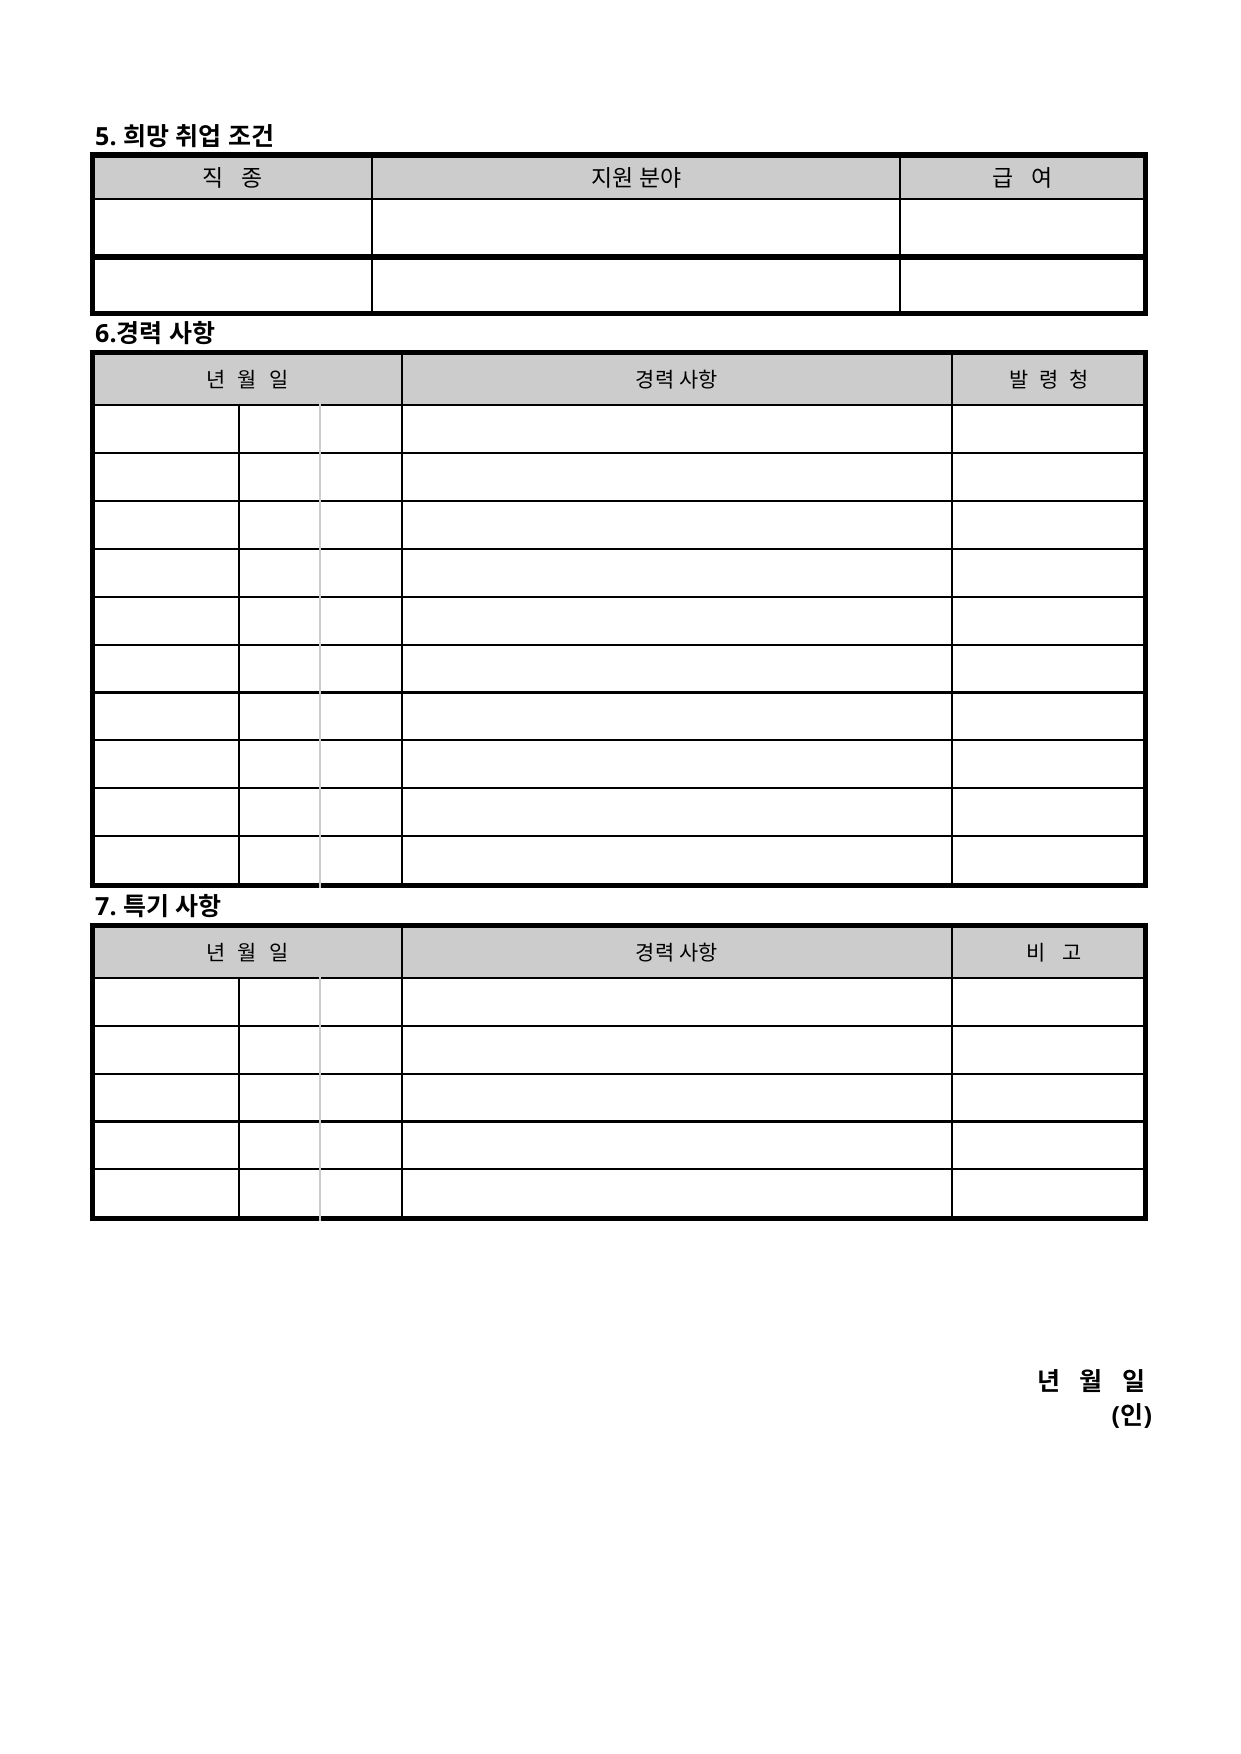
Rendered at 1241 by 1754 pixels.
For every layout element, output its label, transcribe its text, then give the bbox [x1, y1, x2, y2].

table_cell [403, 550, 951, 596]
table_cell [95, 454, 238, 500]
table_cell [953, 1027, 1143, 1072]
table_cell [240, 789, 319, 835]
table_header 경력 사항 [403, 355, 951, 404]
table_cell [240, 1170, 319, 1216]
table_cell [403, 1170, 951, 1216]
table_cell [95, 200, 371, 254]
table_cell [403, 837, 951, 883]
table_cell [321, 646, 401, 691]
table_cell [953, 979, 1143, 1024]
table_header 직 종 [95, 158, 371, 198]
table_cell [403, 694, 951, 739]
table_cell [901, 200, 1143, 254]
table_cell [95, 1027, 238, 1072]
table_cell [240, 646, 319, 691]
table_cell [403, 741, 951, 787]
table_cell [95, 837, 238, 883]
table_cell [403, 406, 951, 452]
table_cell [403, 1075, 951, 1120]
table_cell [321, 1075, 401, 1120]
table_cell [321, 694, 401, 739]
table_cell [240, 1027, 319, 1072]
table_cell [953, 789, 1143, 835]
table_header 경력 사항 [403, 928, 951, 977]
table_cell [403, 454, 951, 500]
table_cell [953, 598, 1143, 643]
table_cell [953, 646, 1143, 691]
table_cell [321, 598, 401, 643]
table_cell [373, 200, 899, 254]
table_header 비 고 [953, 928, 1143, 977]
table_cell [321, 502, 401, 548]
table_cell [95, 550, 238, 596]
table_cell [240, 406, 319, 452]
table_cell [953, 1075, 1143, 1120]
table_cell [403, 646, 951, 691]
table_cell [95, 260, 371, 311]
table_cell [321, 741, 401, 787]
table_cell [240, 502, 319, 548]
table_cell [321, 837, 401, 883]
table_cell [953, 837, 1143, 883]
table_cell [240, 741, 319, 787]
table_cell [240, 979, 319, 1024]
table_cell [953, 502, 1143, 548]
table_header 지원 분야 [373, 158, 899, 198]
table_cell [953, 694, 1143, 739]
table_cell [321, 406, 401, 452]
table_cell [240, 550, 319, 596]
table_cell [403, 598, 951, 643]
table_cell [403, 1123, 951, 1168]
table_cell [403, 789, 951, 835]
table_cell [373, 260, 899, 311]
table_cell [953, 454, 1143, 500]
table_cell [403, 979, 951, 1024]
table_cell [95, 1170, 238, 1216]
table_cell [95, 406, 238, 452]
text 5. 희망 취업 조건 [88, 118, 1152, 152]
table_cell [240, 694, 319, 739]
table_cell [321, 789, 401, 835]
table_cell [95, 979, 238, 1024]
table_cell [953, 1123, 1143, 1168]
table_cell [95, 741, 238, 787]
table_cell [95, 646, 238, 691]
text (인) [88, 1398, 1152, 1432]
table_cell [953, 406, 1143, 452]
table_cell [240, 1075, 319, 1120]
table_cell [321, 1170, 401, 1216]
table_cell [95, 1075, 238, 1120]
table_cell [240, 837, 319, 883]
table_cell [901, 260, 1143, 311]
table_cell [95, 1123, 238, 1168]
table_cell [953, 550, 1143, 596]
table_cell [95, 789, 238, 835]
table_cell [953, 741, 1143, 787]
table_header 년 월 일 [95, 355, 401, 404]
table_cell [321, 454, 401, 500]
table_cell [953, 1170, 1143, 1216]
table_cell [240, 454, 319, 500]
text 년 월 일 [88, 1363, 1152, 1398]
table_header 년 월 일 [95, 928, 401, 977]
table_cell [95, 598, 238, 643]
table_cell [321, 1123, 401, 1168]
table_cell [321, 979, 401, 1024]
text 6.경력 사항 [88, 316, 1152, 350]
table_cell [403, 1027, 951, 1072]
table_header 발 령 청 [953, 355, 1143, 404]
table_cell [95, 502, 238, 548]
table_cell [403, 502, 951, 548]
table_cell [321, 550, 401, 596]
table_cell [240, 598, 319, 643]
table_cell [321, 1027, 401, 1072]
table_header 급 여 [901, 158, 1143, 198]
text 7. 특기 사항 [88, 888, 1152, 922]
table_cell [240, 1123, 319, 1168]
table_cell [95, 694, 238, 739]
